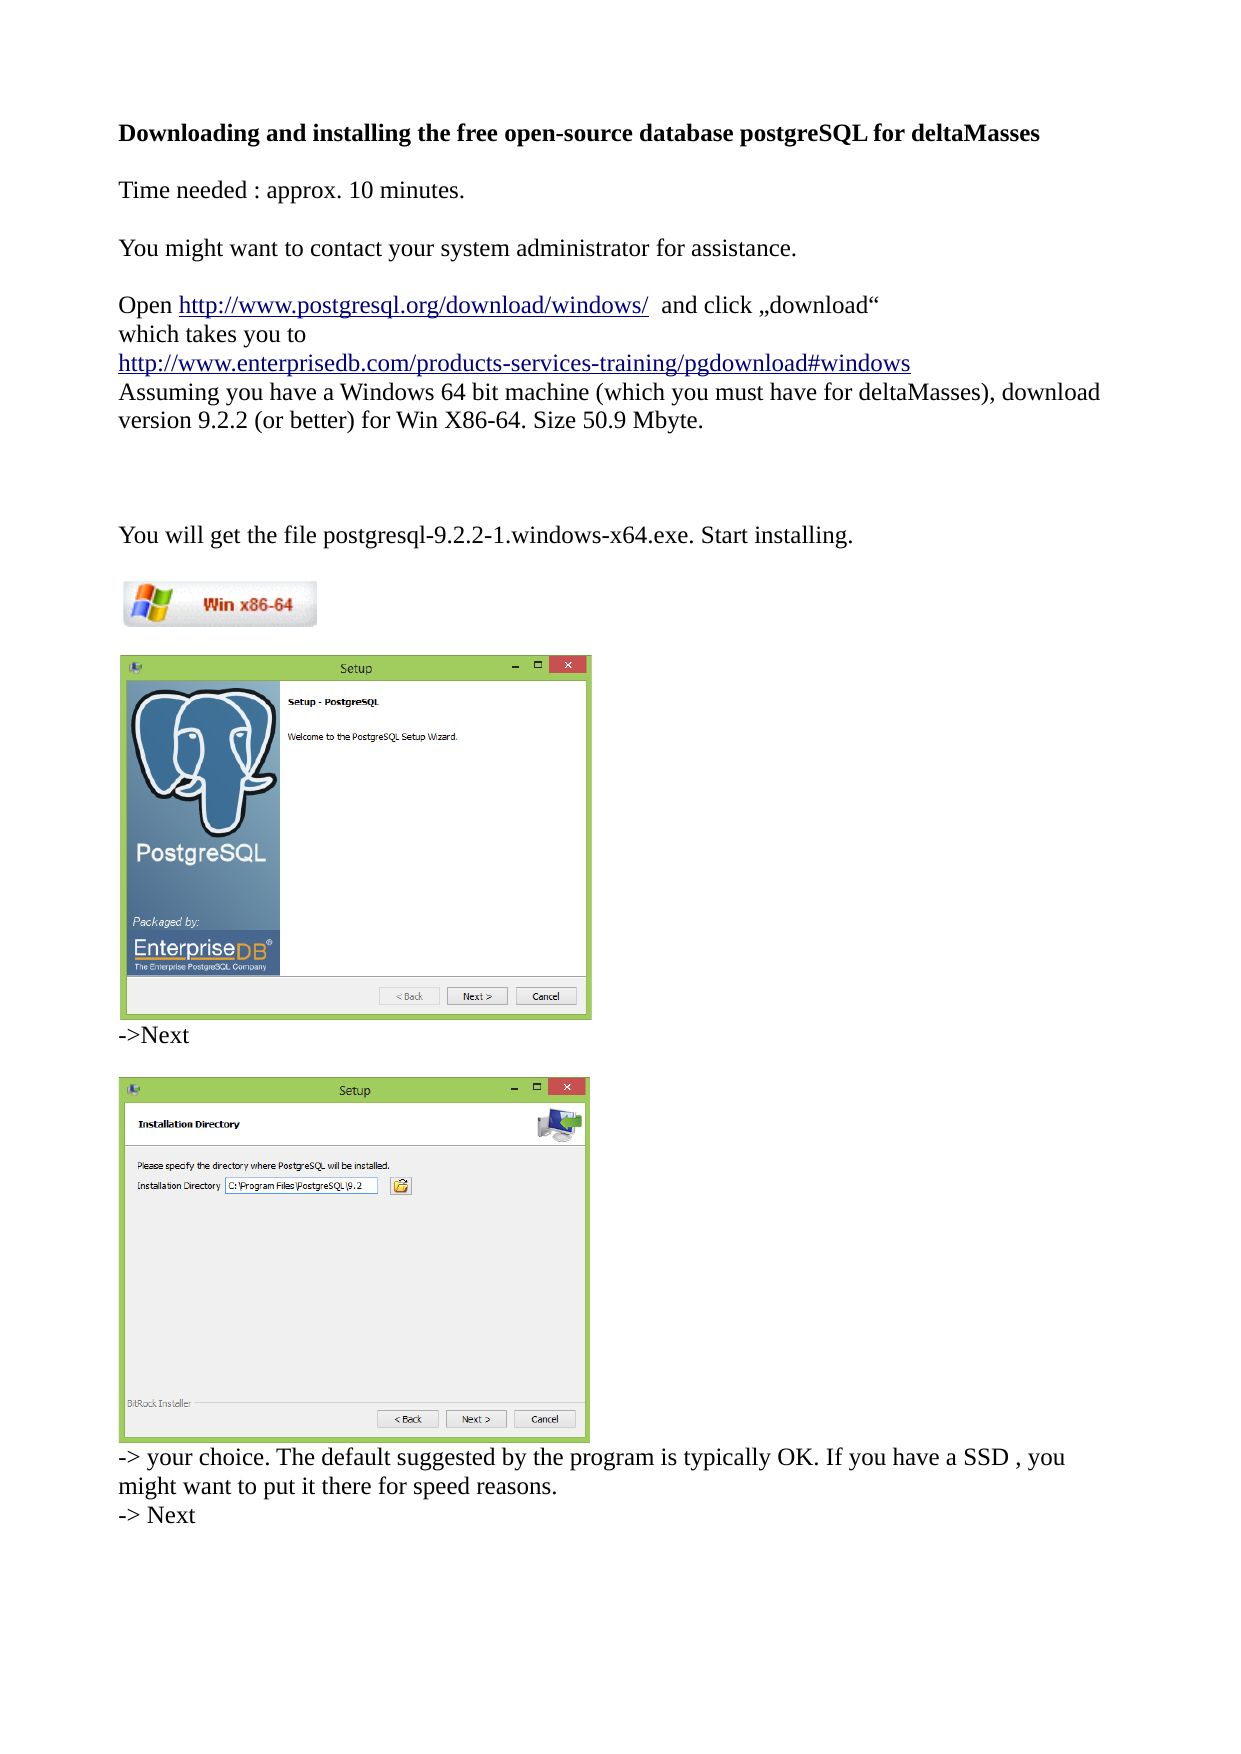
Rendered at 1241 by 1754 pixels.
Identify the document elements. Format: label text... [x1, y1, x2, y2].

text Assuming you have a Windows 64 bit machine (which you must have for deltaMasses), download version 9.2.2 (or better) for Win X86-64. Size 50.9 Mbyte. [118, 377, 1122, 434]
text http://www.enterprisedb.com/products-services-training/pgdownload#windows [118, 348, 1122, 377]
text You will get the file postgresql-9.2.2-1.windows-x64.exe. Start installing. [118, 521, 1122, 549]
text -> your choice. The default suggested by the program is typically OK. If you have a SSD , you might want to put it there for speed reasons. [118, 1077, 1122, 1500]
text You might want to contact your system administrator for assistance. [118, 233, 1122, 262]
text Open http://www.postgresql.org/download/windows/ and click „download“ [118, 291, 1122, 319]
text -> Next [118, 1500, 1122, 1528]
text Downloading and installing the free open-source database postgreSQL for deltaMasses [118, 118, 1122, 147]
text which takes you to [118, 319, 1122, 348]
picture [123, 581, 317, 627]
text ->Next [118, 655, 1122, 1048]
text Time needed : approx. 10 minutes. [118, 176, 1122, 204]
